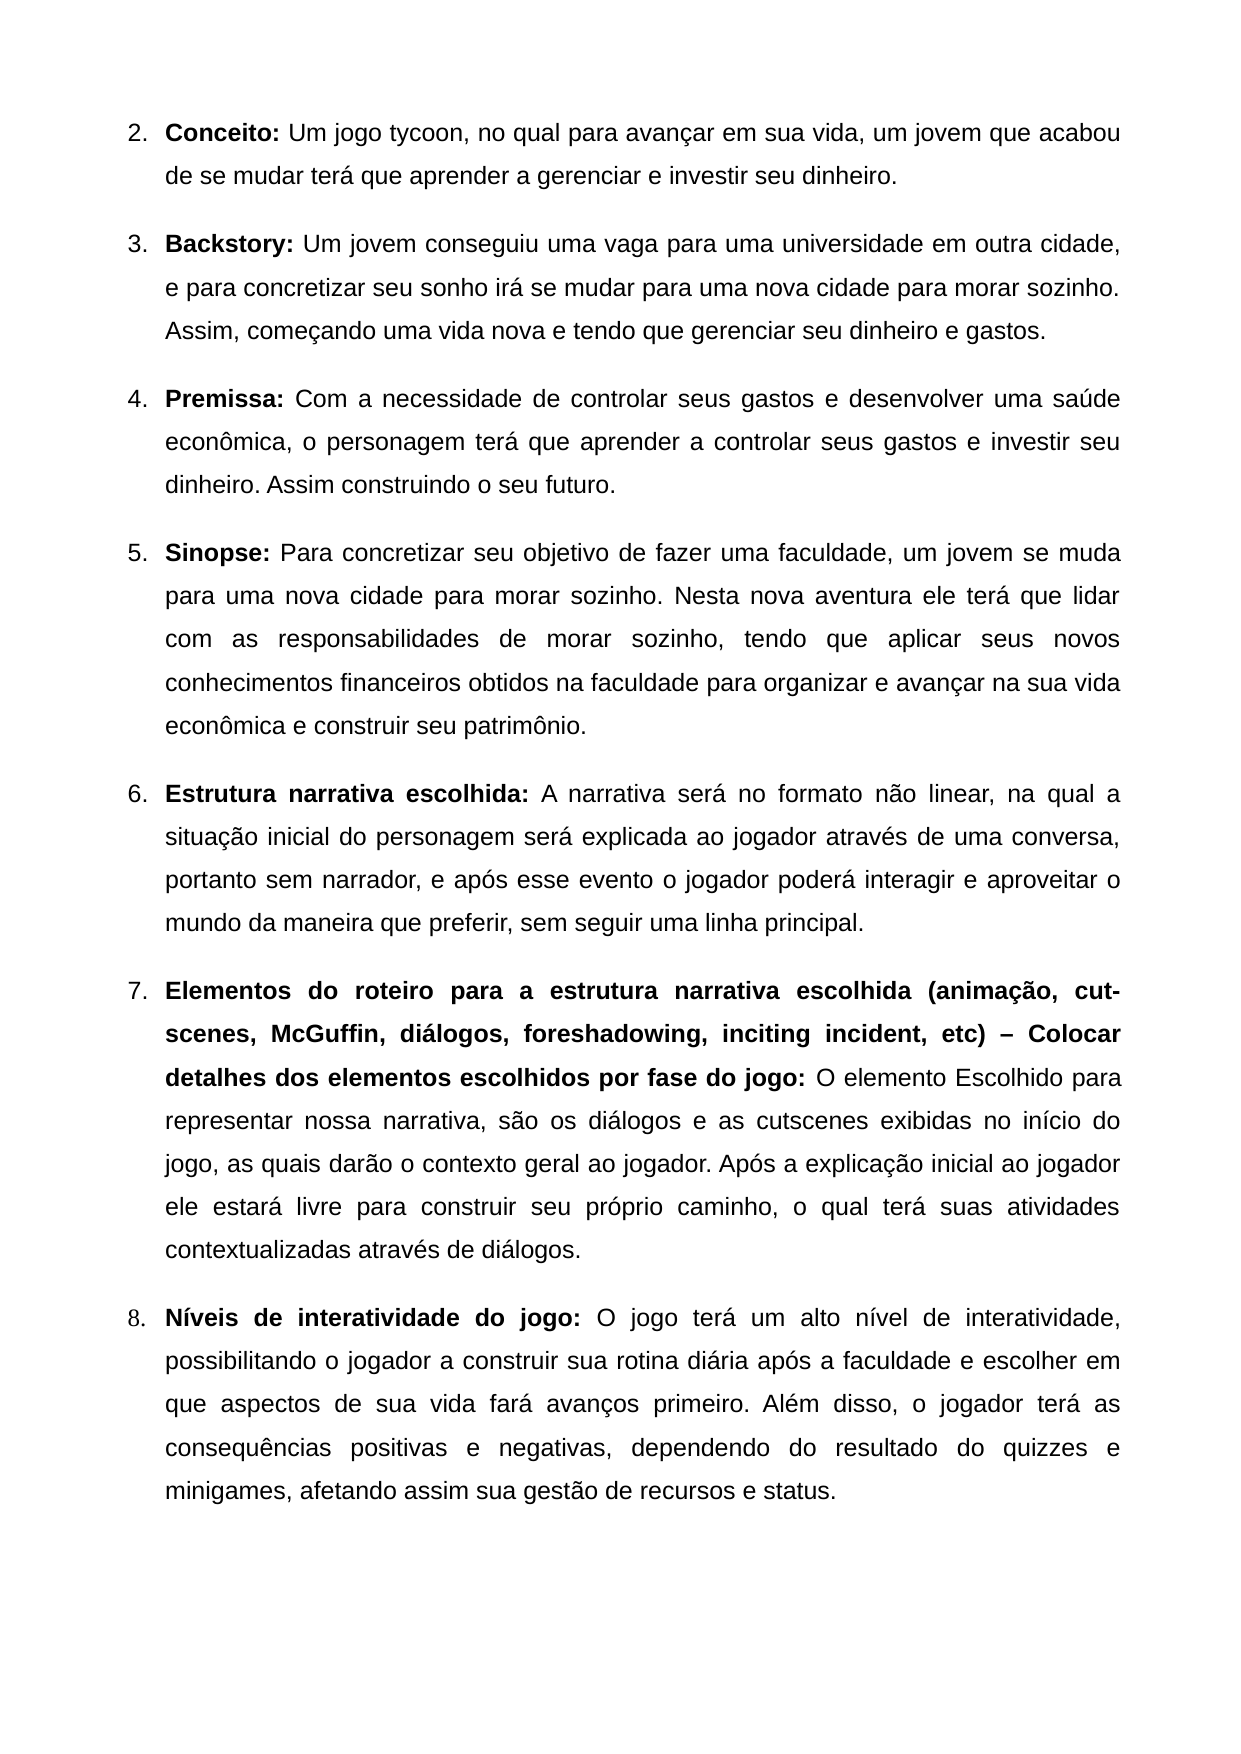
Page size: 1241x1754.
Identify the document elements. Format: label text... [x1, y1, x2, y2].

list Premissa: Com a necessidade de controlar seus gastos e desenvolver uma saúde econômica, o personagem terá que aprender a controlar seus gastos e investir seu dinheiro. Assim construindo o seu futuro. [127, 384, 1122, 499]
list Sinopse: Para concretizar seu objetivo de fazer uma faculdade, um jovem se muda para uma nova cidade para morar sozinho. Nesta nova aventura ele terá que lidar com as responsabilidades de morar sozinho, tendo que aplicar seus novos conhecimentos financeiros obtidos na faculdade para organizar e avançar na sua vida econômica e construir seu patrimônio. [127, 538, 1122, 739]
list Níveis de interatividade do jogo: O jogo terá um alto nível de interatividade, possibilitando o jogador a construir sua rotina diária após a faculdade e escolher em que aspectos de sua vida fará avanços primeiro. Além disso, o jogador terá as consequências positivas e negativas, dependendo do resultado do quizzes e minigames, afetando assim sua gestão de recursos e status. [127, 1303, 1122, 1504]
list Backstory: Um jovem conseguiu uma vaga para uma universidade em outra cidade, e para concretizar seu sonho irá se mudar para uma nova cidade para morar sozinho. Assim, começando uma vida nova e tendo que gerenciar seu dinheiro e gastos. [127, 229, 1122, 344]
list Elementos do roteiro para a estrutura narrativa escolhida (animação, cut-scenes, McGuffin, diálogos, foreshadowing, inciting incident, etc) – Colocar detalhes dos elementos escolhidos por fase do jogo: O elemento Escolhido para representar nossa narrativa, são os diálogos e as cutscenes exibidas no início do jogo, as quais darão o contexto geral ao jogador. Após a explicação inicial ao jogador ele estará livre para construir seu próprio caminho, o qual terá suas atividades contextualizadas através de diálogos. [127, 976, 1122, 1264]
list Conceito: Um jogo tycoon, no qual para avançar em sua vida, um jovem que acabou de se mudar terá que aprender a gerenciar e investir seu dinheiro. [127, 118, 1122, 190]
list Estrutura narrativa escolhida: A narrativa será no formato não linear, na qual a situação inicial do personagem será explicada ao jogador através de uma conversa, portanto sem narrador, e após esse evento o jogador poderá interagir e aproveitar o mundo da maneira que preferir, sem seguir uma linha principal. [127, 779, 1122, 937]
